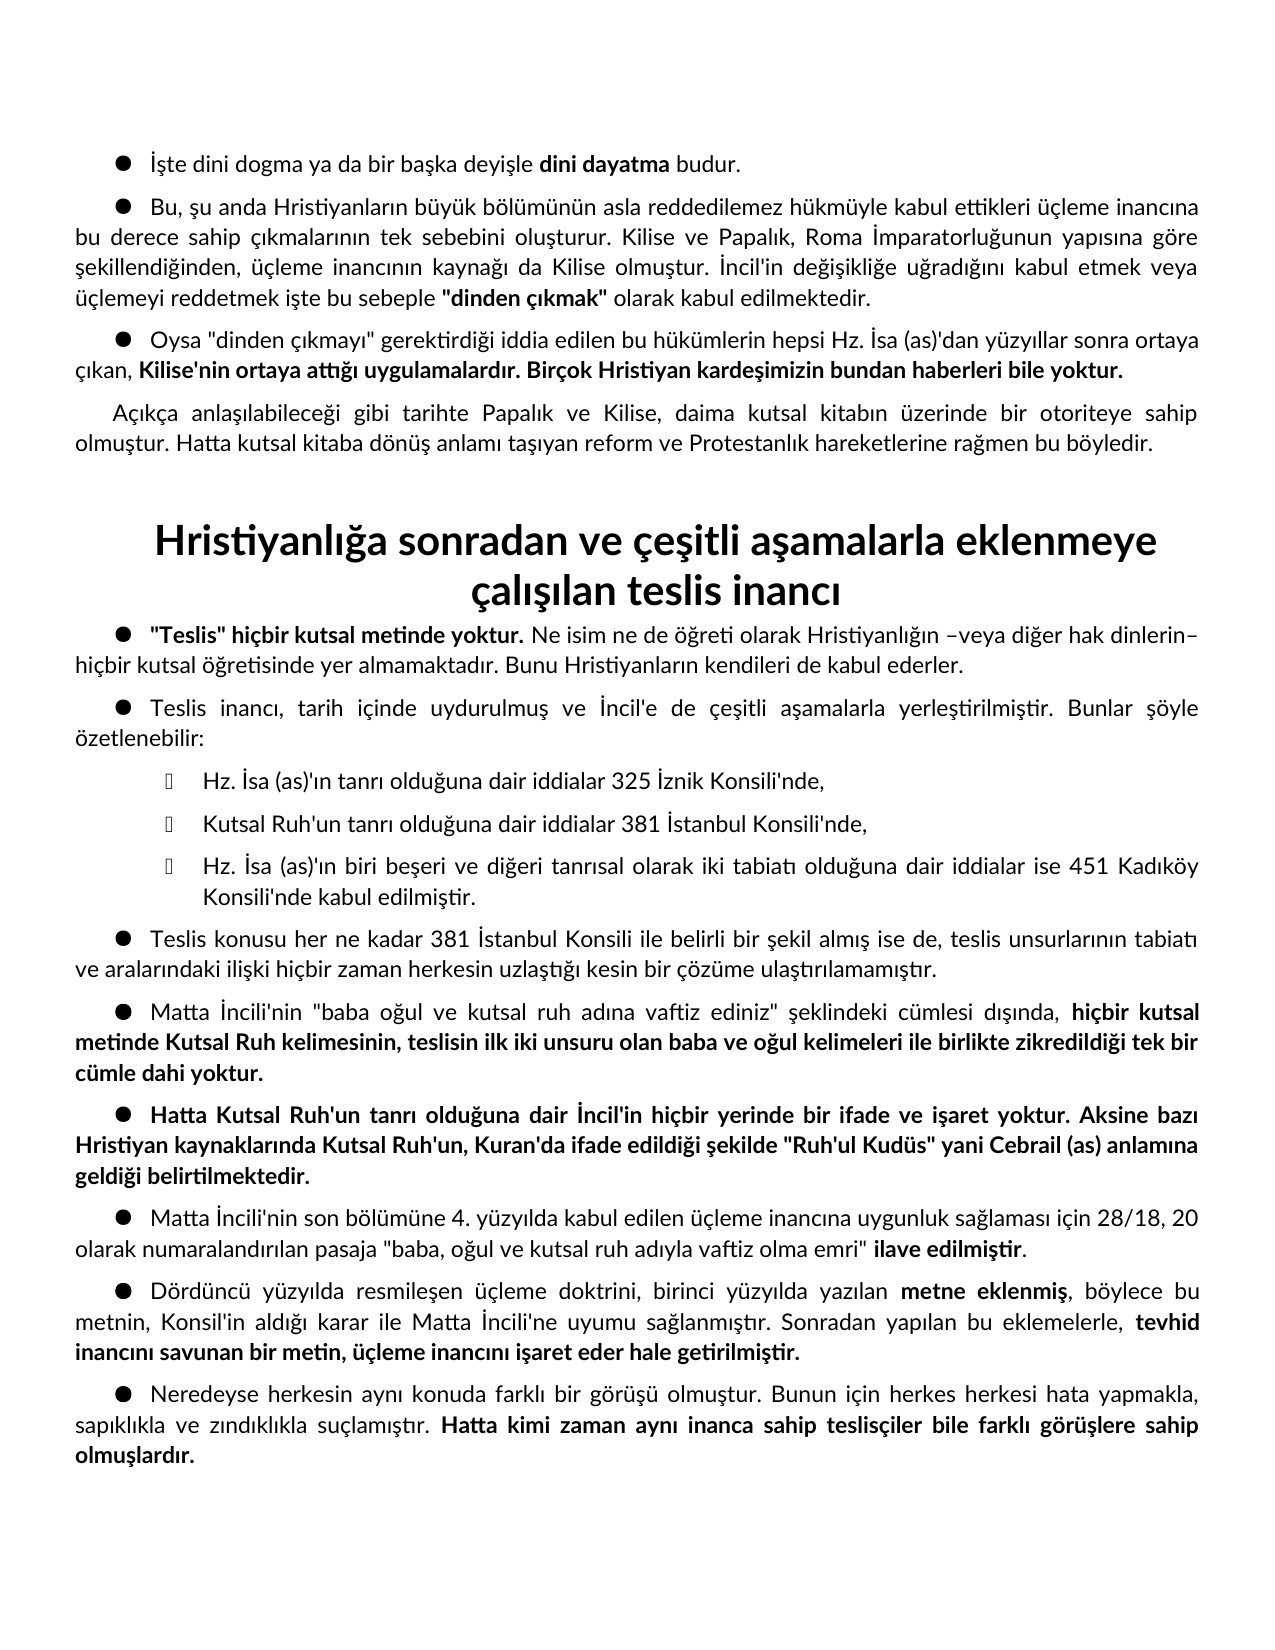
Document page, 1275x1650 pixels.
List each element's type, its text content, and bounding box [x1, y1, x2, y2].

list Matta İncili'nin "baba oğul ve kutsal ruh adına vaftiz ediniz" şeklindeki cümlesi dışında, hiçbir kutsal metinde Kutsal Ruh kelimesinin, teslisin ilk iki unsuru olan baba ve oğul kelimeleri ile birlikte zikredildiği tek bir cümle dahi yoktur. [75, 998, 1200, 1086]
list Bu, şu anda Hristiyanların büyük bölümünün asla reddedilemez hükmüyle kabul ettikleri üçleme inancına bu derece sahip çıkmalarının tek sebebini oluşturur. Kilise ve Papalık, Roma İmparatorluğunun yapısına göre şekillendiğinden, üçleme inancının kaynağı da Kilise olmuştur. İncil'in değişikliğe uğradığını kabul etmek veya üçlemeyi reddetmek işte bu sebeple "dinden çıkmak" olarak kabul edilmektedir. [75, 193, 1200, 311]
list Matta İncili'nin son bölümüne 4. yüzyılda kabul edilen üçleme inancına uygunluk sağlaması için 28/18, 20 olarak numaralandırılan pasaja "baba, oğul ve kutsal ruh adıyla vaftiz olma emri" ilave edilmiştir. [75, 1204, 1200, 1262]
list Neredeyse herkesin aynı konuda farklı bir görüşü olmuştur. Bunun için herkes herkesi hata yapmakla, sapıklıkla ve zındıklıkla suçlamıştır. Hatta kimi zaman aynı inanca sahip teslisçiler bile farklı görüşlere sahip olmuşlardır. [75, 1380, 1200, 1468]
list "Teslis" hiçbir kutsal metinde yoktur. Ne isim ne de öğreti olarak Hristiyanlığın –veya diğer hak dinlerin– hiçbir kutsal öğretisinde yer almamaktadır. Bunu Hristiyanların kendileri de kabul ederler. [75, 621, 1200, 678]
list Hz. İsa (as)'ın biri beşeri ve diğeri tanrısal olarak iki tabiatı olduğuna dair iddialar ise 451 Kadıköy Konsili'nde kabul edilmiştir. [165, 852, 1200, 910]
list İşte dini dogma ya da bir başka deyişle dini dayatma budur. [75, 150, 1200, 177]
list Teslis inancı, tarih içinde uydurulmuş ve İncil'e de çeşitli aşamalarla yerleştirilmiştir. Bunlar şöyle özetlenebilir: [75, 694, 1200, 751]
list Hz. İsa (as)'ın tanrı olduğuna dair iddialar 325 İznik Konsili'nde, [165, 767, 1200, 794]
list Hatta Kutsal Ruh'un tanrı olduğuna dair İncil'in hiçbir yerinde bir ifade ve işaret yoktur. Aksine bazı Hristiyan kaynaklarında Kutsal Ruh'un, Kuran'da ifade edildiği şekilde "Ruh'ul Kudüs" yani Cebrail (as) anlamına geldiği belirtilmektedir. [75, 1101, 1200, 1189]
text Açıkça anlaşılabileceği gibi tarihte Papalık ve Kilise, daima kutsal kitabın üzerinde bir otoriteye sahip olmuştur. Hatta kutsal kitaba dönüş anlamı taşıyan reform ve Protestanlık hareketlerine rağmen bu böyledir. [75, 399, 1200, 457]
list Kutsal Ruh'un tanrı olduğuna dair iddialar 381 İstanbul Konsili'nde, [165, 809, 1200, 837]
list Teslis konusu her ne kadar 381 İstanbul Konsili ile belirli bir şekil almış ise de, teslis unsurlarının tabiatı ve aralarındaki ilişki hiçbir zaman herkesin uzlaştığı kesin bir çözüme ulaştırılamamıştır. [75, 925, 1200, 983]
list Oysa "dinden çıkmayı" gerektirdiği iddia edilen bu hükümlerin hepsi Hz. İsa (as)'dan yüzyıllar sonra ortaya çıkan, Kilise'nin ortaya attığı uygulamalardır. Birçok Hristiyan kardeşimizin bundan haberleri bile yoktur. [75, 326, 1200, 384]
subtitle Hristiyanlığa sonradan ve çeşitli aşamalarla eklenmeye çalışılan teslis inancı [112, 514, 1200, 614]
list Dördüncü yüzyılda resmileşen üçleme doktrini, birinci yüzyılda yazılan metne eklenmiş, böylece bu metnin, Konsil'in aldığı karar ile Matta İncili'ne uyumu sağlanmıştır. Sonradan yapılan bu eklemelerle, tevhid inancını savunan bir metin, üçleme inancını işaret eder hale getirilmiştir. [75, 1277, 1200, 1365]
